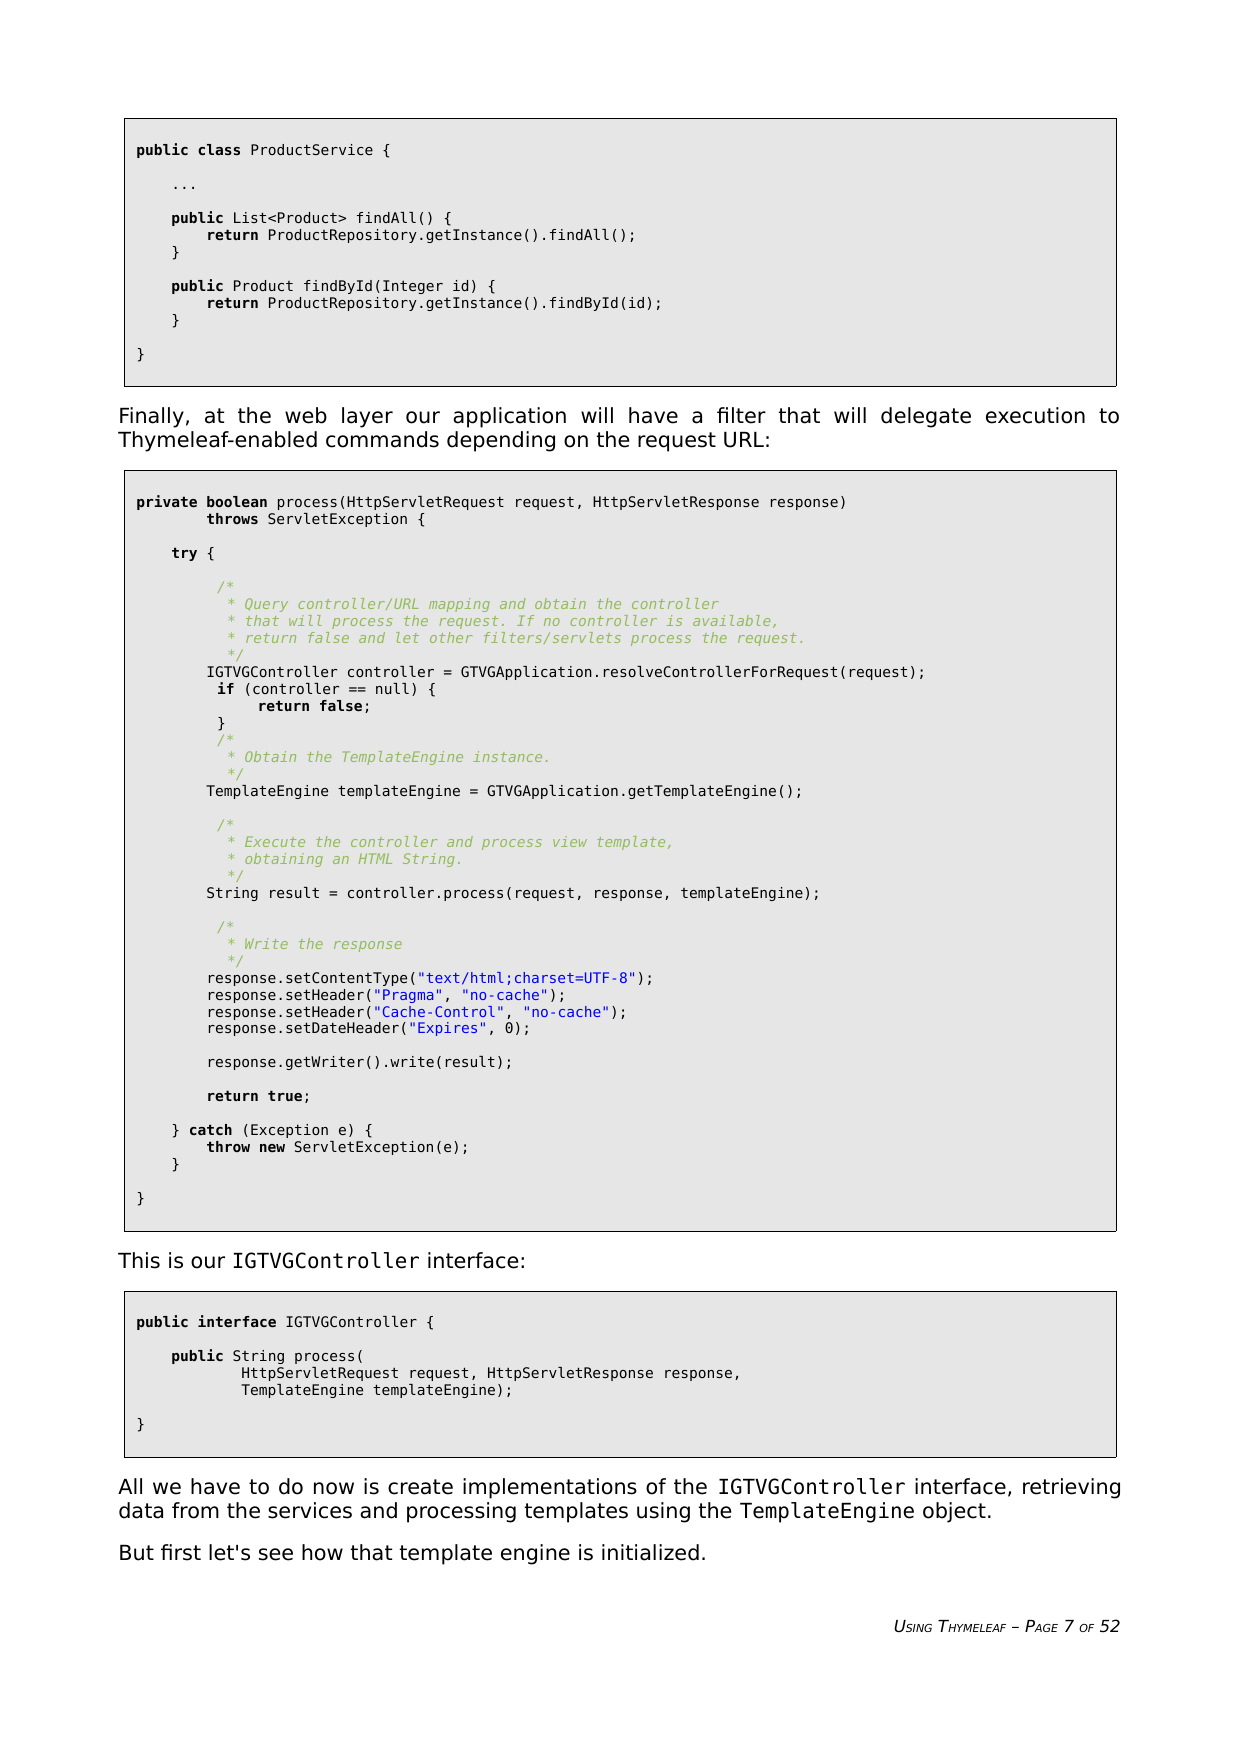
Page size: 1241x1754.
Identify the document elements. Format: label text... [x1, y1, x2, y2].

text private boolean process(HttpServletRequest request, HttpServletResponse response) throws ServletException { try { /* * Query controller/URL mapping and obtain the controller * that will process the request. If no controller is available, * return false and let other filters/servlets process the request. */ IGTVGController controller = GTVGApplication.resolveControllerForRequest(request); if (controller == null) { return false; } /* * Obtain the TemplateEngine instance. */ TemplateEngine templateEngine = GTVGApplication.getTemplateEngine(); /* * Execute the controller and process view template, * obtaining an HTML String. */ String result = controller.process(request, response, templateEngine); /* * Write the response */ response.setContentType("text/html;charset=UTF-8"); response.setHeader("Pragma", "no-cache"); response.setHeader("Cache-Control", "no-cache"); response.setDateHeader("Expires", 0); response.getWriter().write(result); return true; } catch (Exception e) { throw new ServletException(e); } } [125, 471, 1116, 1231]
text But first let's see how that template engine is initialized. [118, 1541, 1122, 1565]
text All we have to do now is create implementations of the IGTVGController interface, retrieving data from the services and processing templates using the TemplateEngine object. [118, 1475, 1122, 1523]
text This is our IGTVGController interface: [118, 1249, 1122, 1273]
text Finally, at the web layer our application will have a filter that will delegate execution to Thymeleaf-enabled commands depending on the request URL: [118, 404, 1122, 453]
text public class ProductService { ... public List<Product> findAll() { return ProductRepository.getInstance().findAll(); } public Product findById(Integer id) { return ProductRepository.getInstance().findById(id); } } [125, 119, 1116, 386]
text public interface IGTVGController { public String process( HttpServletRequest request, HttpServletResponse response, TemplateEngine templateEngine); } [125, 1292, 1116, 1457]
